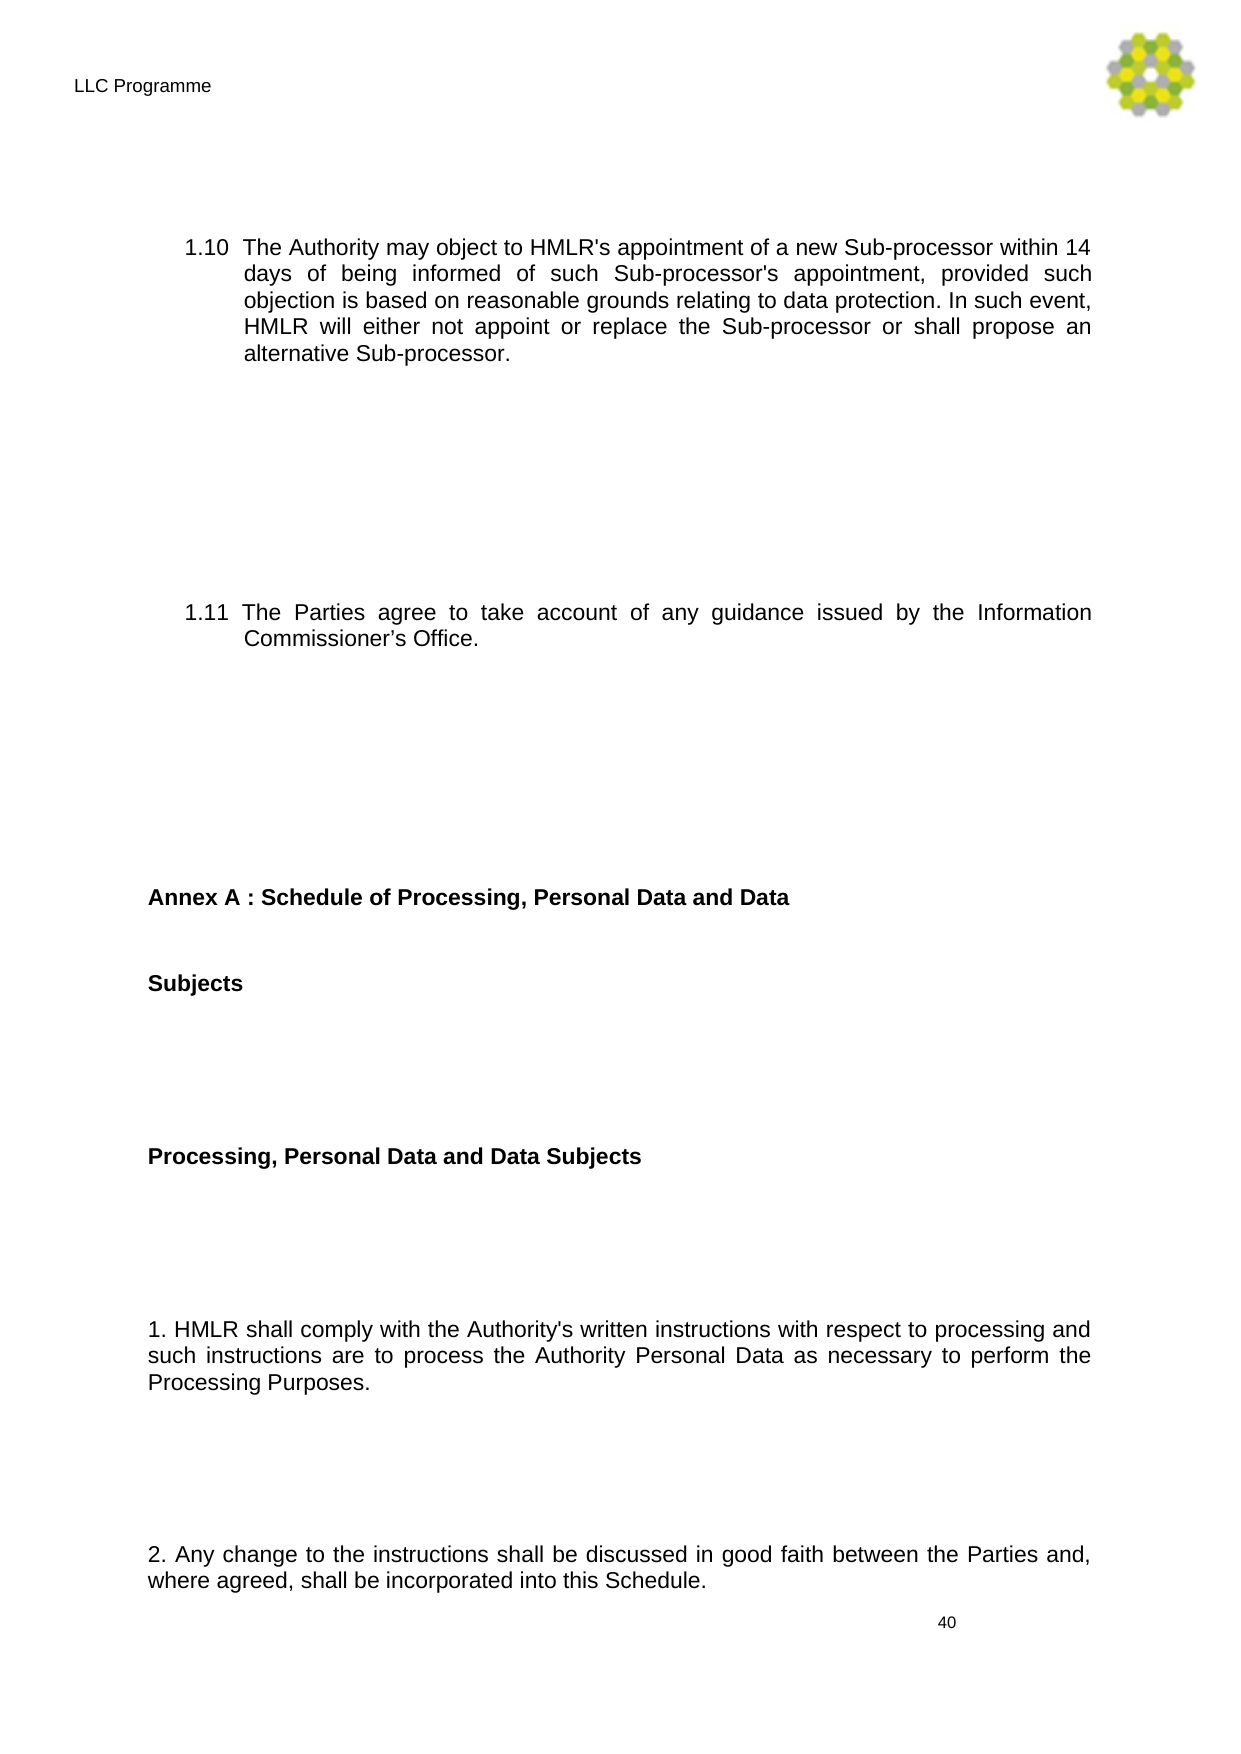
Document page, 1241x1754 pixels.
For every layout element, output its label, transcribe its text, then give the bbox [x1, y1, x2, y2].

text Annex A : Schedule of Processing, Personal Data and Data [148, 884, 1092, 910]
text Subjects [148, 970, 1092, 997]
text 1. HMLR shall comply with the Authority's written instructions with respect to processing and such instructions are to process the Authority Personal Data as necessary to perform the Processing Purposes. [148, 1316, 1092, 1395]
text 2. Any change to the instructions shall be discussed in good faith between the Parties and, where agreed, shall be incorporated into this Schedule. [148, 1541, 1092, 1594]
text Processing, Personal Data and Data Subjects [148, 1143, 1092, 1169]
text 1.10 The Authority may object to HMLR's appointment of a new Sub-processor within 14 days of being informed of such Sub-processor's appointment, provided such objection is based on reasonable grounds relating to data protection. In such event, HMLR will either not appoint or replace the Sub-processor or shall propose an alternative Sub-processor. [184, 234, 1092, 366]
text 1.11 The Parties agree to take account of any guidance issued by the Information Commissioner’s Office. [184, 598, 1092, 651]
